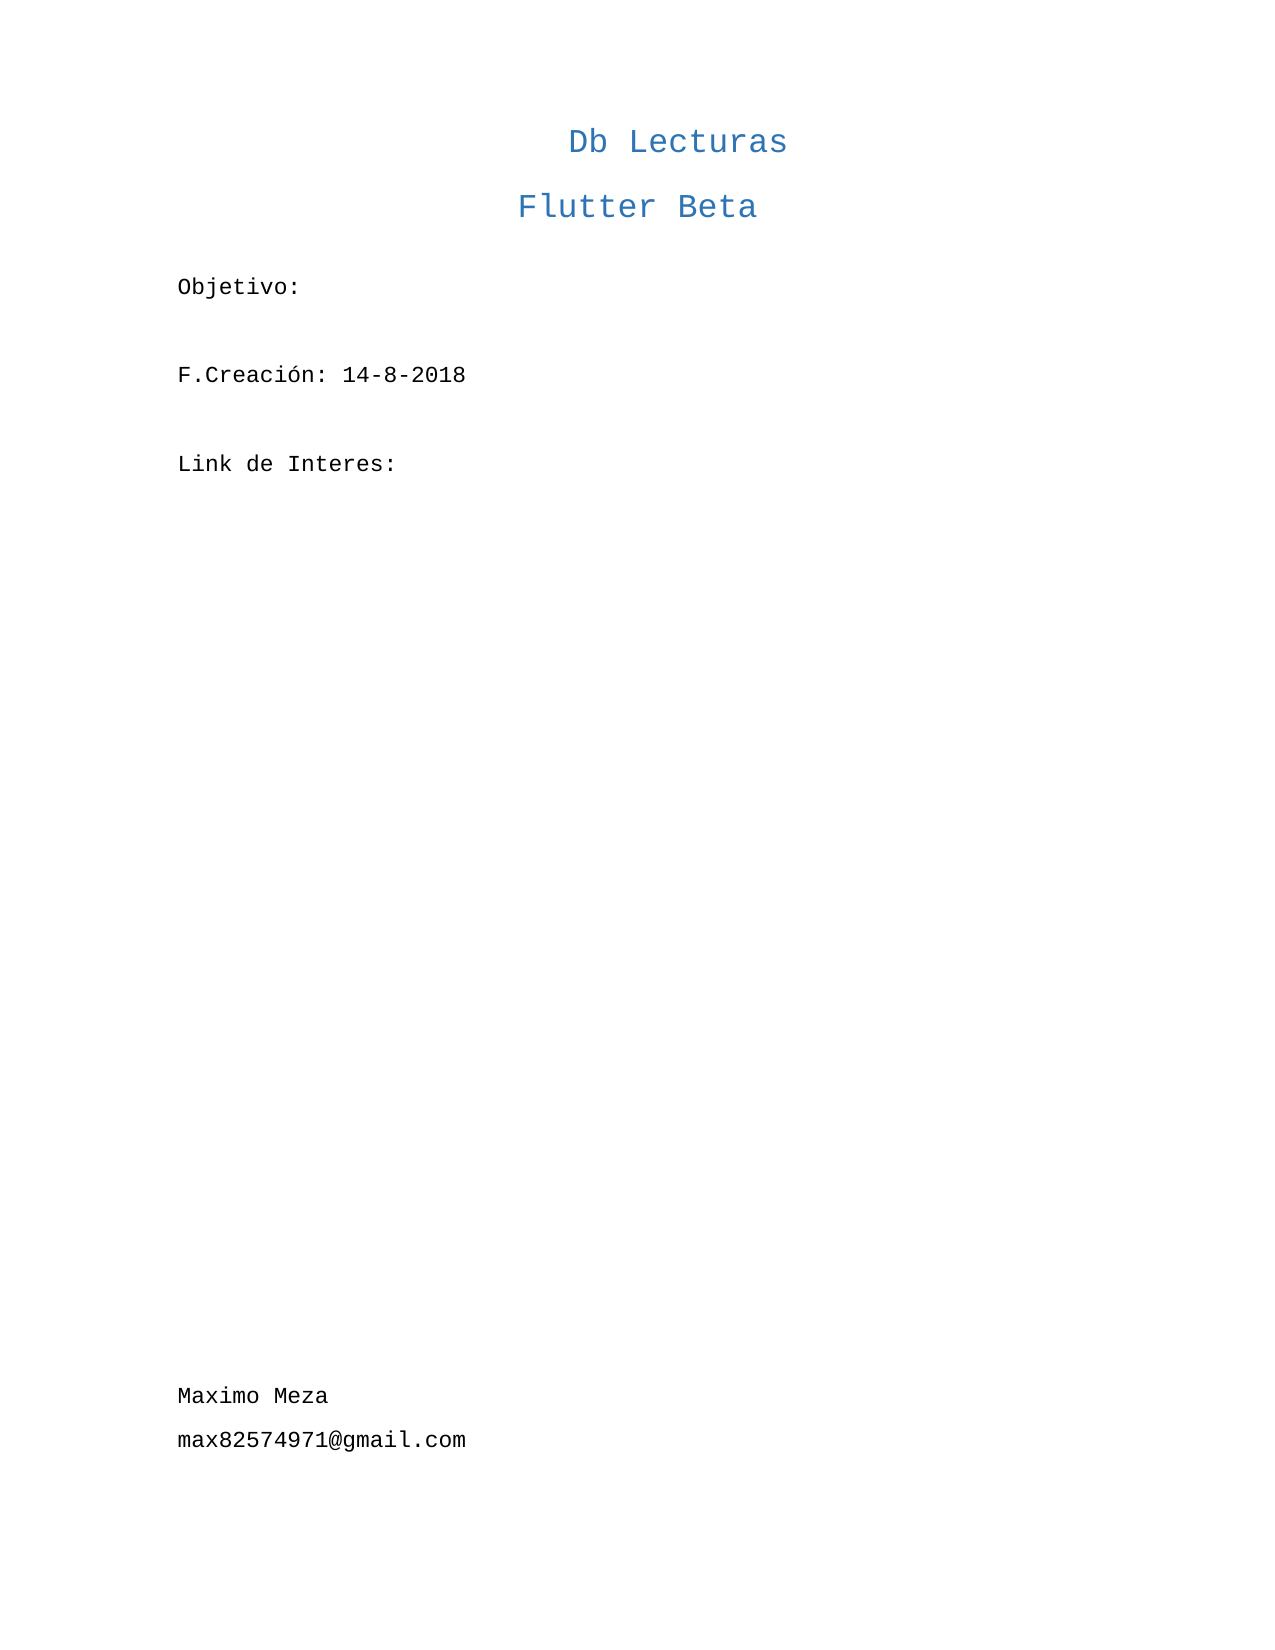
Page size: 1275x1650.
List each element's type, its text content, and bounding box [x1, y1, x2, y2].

subtitle Db Lecturas [177, 125, 1098, 163]
text max82574971@gmail.com [177, 1429, 1098, 1455]
text Objetivo: [177, 275, 1098, 301]
text Maximo Meza [177, 1384, 1098, 1410]
text F.Creación: 14-8-2018 [177, 364, 1098, 390]
subtitle Flutter Beta [177, 190, 1098, 228]
text Link de Interes: [177, 452, 1098, 478]
